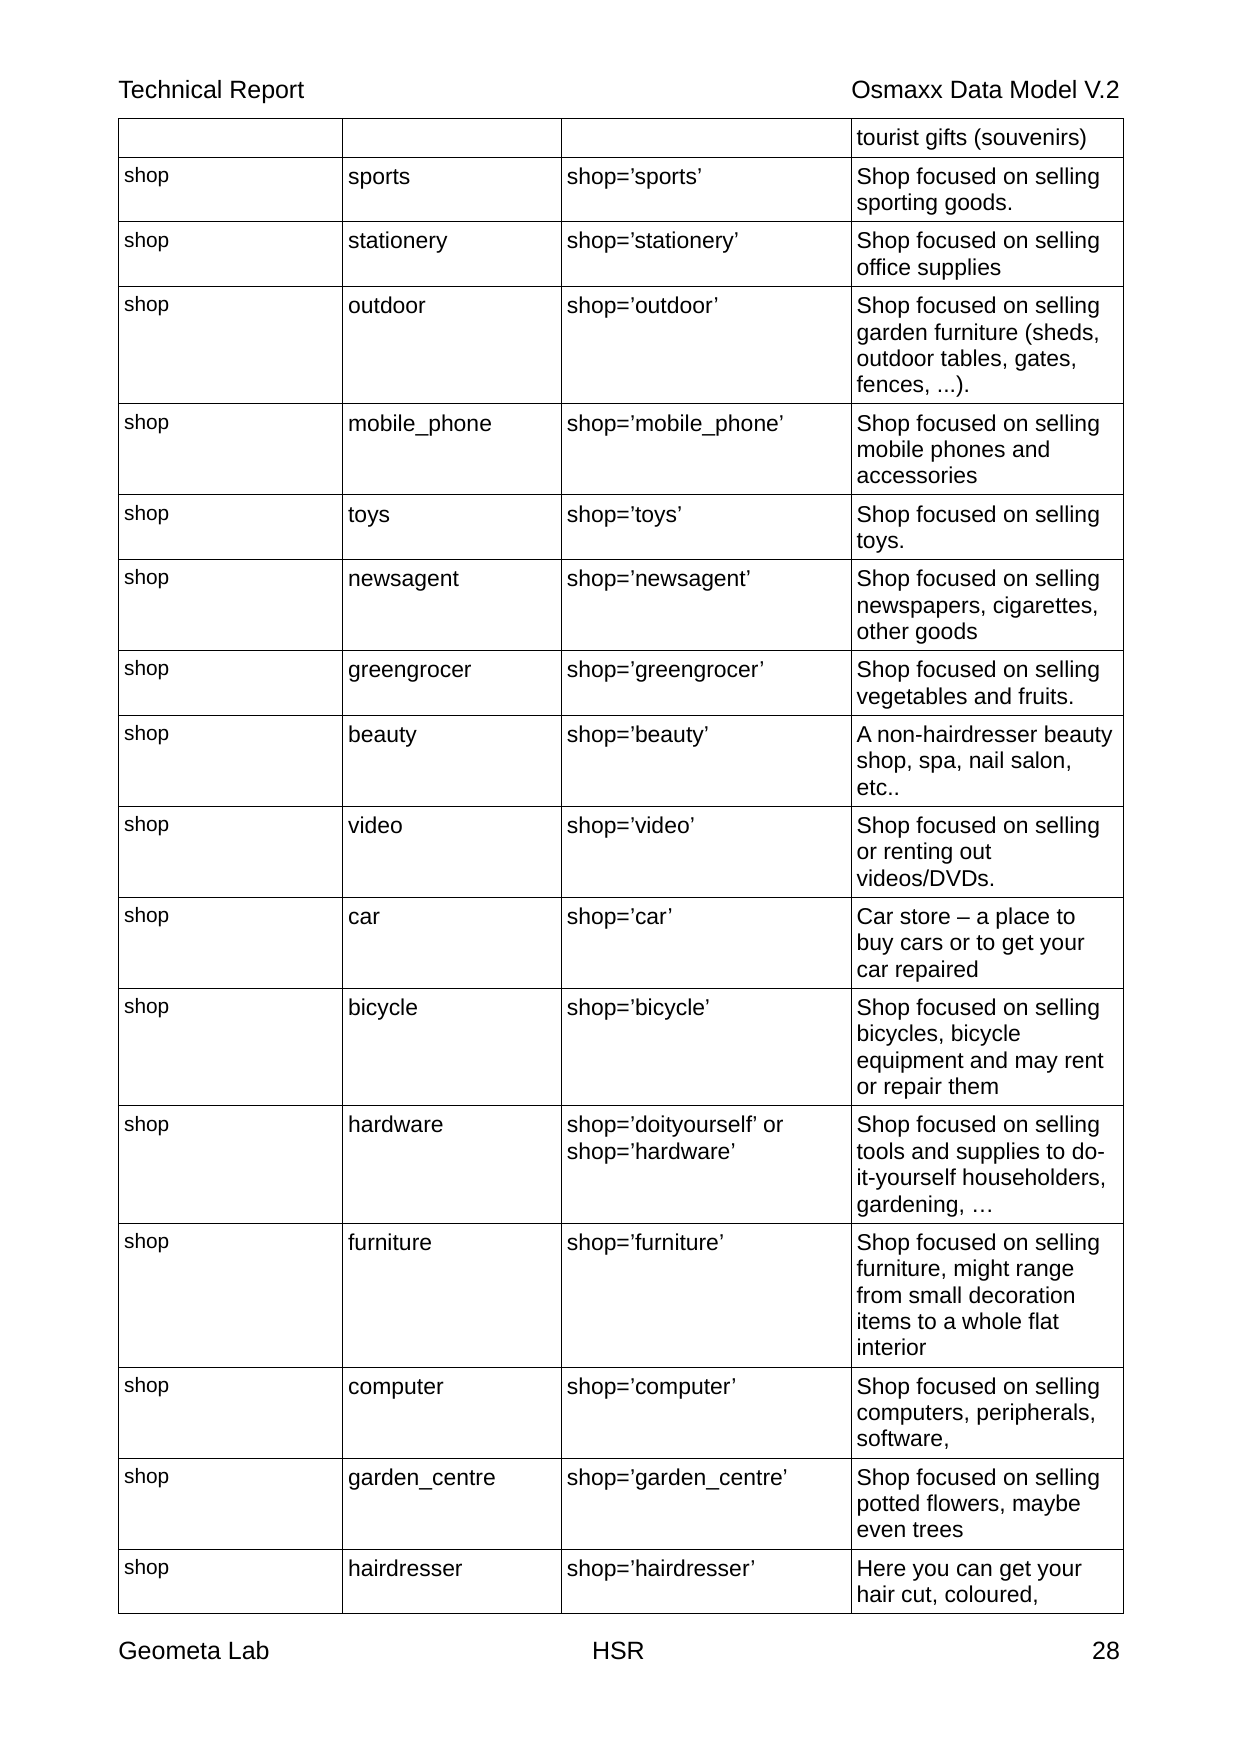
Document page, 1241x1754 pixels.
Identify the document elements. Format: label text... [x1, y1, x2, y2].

table_cell Shop focused on selling potted flowers, maybe even trees [852, 1459, 1123, 1548]
table_cell computer [343, 1368, 561, 1457]
table_cell shop [119, 1224, 342, 1366]
table_cell shop=’toys’ [562, 495, 851, 559]
table_cell Shop focused on selling garden furniture (sheds, outdoor tables, gates, fences, ...). [852, 287, 1123, 403]
table_cell bicycle [343, 989, 561, 1105]
table_cell Shop focused on selling furniture, might range from small decoration items to a whole flat interior [852, 1224, 1123, 1366]
table_cell shop=’stationery’ [562, 222, 851, 286]
table_cell Shop focused on selling newspapers, cigarettes, other goods [852, 560, 1123, 650]
table_cell furniture [343, 1224, 561, 1366]
table_cell Shop focused on selling vegetables and fruits. [852, 651, 1123, 715]
table_cell [343, 119, 561, 156]
table_cell shop=’garden_centre’ [562, 1459, 851, 1548]
table_cell shop=’computer’ [562, 1368, 851, 1457]
table_cell shop=’greengrocer’ [562, 651, 851, 715]
table_cell shop [119, 1550, 342, 1613]
table_cell shop=’outdoor’ [562, 287, 851, 403]
table_cell shop=’doityourself’ or shop=’hardware’ [562, 1106, 851, 1223]
table_cell shop [119, 898, 342, 988]
table_cell shop [119, 989, 342, 1105]
table_cell car [343, 898, 561, 988]
table_cell Here you can get your hair cut, coloured, [852, 1550, 1123, 1613]
table_cell shop [119, 1106, 342, 1223]
table_cell shop [119, 404, 342, 494]
table_cell shop=’video’ [562, 807, 851, 897]
table_cell Shop focused on selling office supplies [852, 222, 1123, 286]
table_cell shop [119, 1368, 342, 1457]
table_cell shop=’car’ [562, 898, 851, 988]
table_cell video [343, 807, 561, 897]
table_cell outdoor [343, 287, 561, 403]
table_cell A non-hairdresser beauty shop, spa, nail salon, etc.. [852, 716, 1123, 806]
table_cell garden_centre [343, 1459, 561, 1548]
table_cell Car store – a place to buy cars or to get your car repaired [852, 898, 1123, 988]
table_cell [562, 119, 851, 156]
table_cell shop=’beauty’ [562, 716, 851, 806]
table_cell shop=’sports’ [562, 158, 851, 221]
table_cell shop=’newsagent’ [562, 560, 851, 650]
table_cell shop [119, 222, 342, 286]
table_cell mobile_phone [343, 404, 561, 494]
table_cell greengrocer [343, 651, 561, 715]
table_cell Shop focused on selling bicycles, bicycle equipment and may rent or repair them [852, 989, 1123, 1105]
table_cell stationery [343, 222, 561, 286]
table_cell Shop focused on selling sporting goods. [852, 158, 1123, 221]
table_cell shop=’mobile_phone’ [562, 404, 851, 494]
table_cell shop [119, 807, 342, 897]
table_cell shop [119, 1459, 342, 1548]
table_cell Shop focused on selling or renting out videos/DVDs. [852, 807, 1123, 897]
table_cell sports [343, 158, 561, 221]
table_cell shop=’bicycle’ [562, 989, 851, 1105]
table_cell tourist gifts (souvenirs) [852, 119, 1123, 156]
table_cell shop [119, 716, 342, 806]
table_cell [119, 119, 342, 156]
table_cell Shop focused on selling tools and supplies to do-it-yourself householders, gardening, … [852, 1106, 1123, 1223]
table_cell beauty [343, 716, 561, 806]
table_cell Shop focused on selling computers, peripherals, software, [852, 1368, 1123, 1457]
table_cell Shop focused on selling mobile phones and accessories [852, 404, 1123, 494]
table_cell shop [119, 158, 342, 221]
table_cell Shop focused on selling toys. [852, 495, 1123, 559]
table_cell shop [119, 495, 342, 559]
table_cell toys [343, 495, 561, 559]
table_cell shop [119, 560, 342, 650]
table_cell hardware [343, 1106, 561, 1223]
table_cell hairdresser [343, 1550, 561, 1613]
table_cell shop=’hairdresser’ [562, 1550, 851, 1613]
table_cell newsagent [343, 560, 561, 650]
table_cell shop=’furniture’ [562, 1224, 851, 1366]
table_cell shop [119, 287, 342, 403]
table_cell shop [119, 651, 342, 715]
